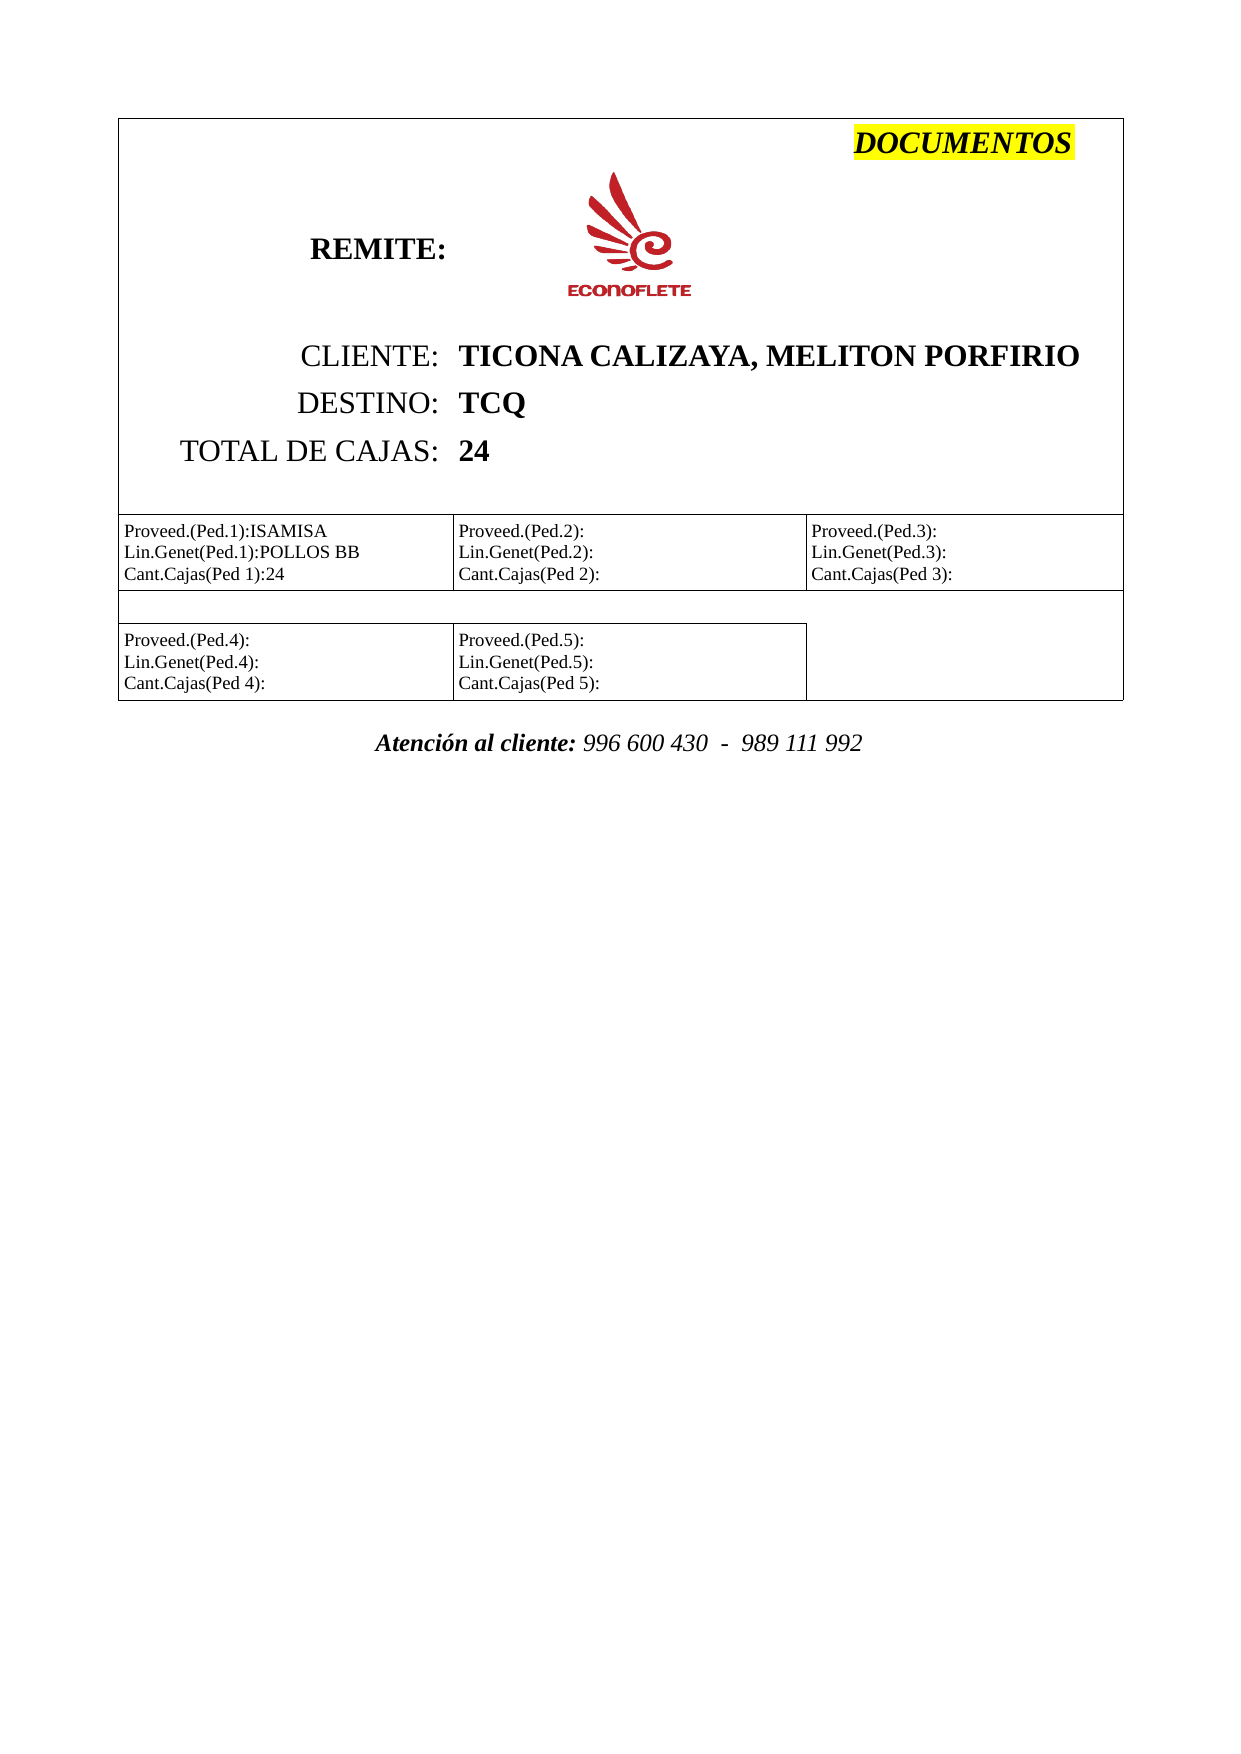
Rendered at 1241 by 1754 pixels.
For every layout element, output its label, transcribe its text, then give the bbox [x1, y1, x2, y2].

table_cell [806, 166, 1123, 332]
table_cell Proveed.(Ped.5): Lin.Genet(Ped.5): Cant.Cajas(Ped 5): [454, 624, 806, 699]
table_cell [119, 474, 453, 514]
table_cell Proveed.(Ped.4): Lin.Genet(Ped.4): Cant.Cajas(Ped 4): [119, 624, 453, 699]
text Atención al cliente: 996 600 430 - 989 111 992 [118, 728, 1122, 757]
table_cell [453, 166, 806, 332]
table_cell [807, 623, 1123, 699]
table_cell 24 [453, 426, 1123, 474]
table_cell REMITE: [119, 166, 453, 332]
table_cell Proveed.(Ped.2): Lin.Genet(Ped.2): Cant.Cajas(Ped 2): [454, 515, 806, 590]
table_cell Proveed.(Ped.3): Lin.Genet(Ped.3): Cant.Cajas(Ped 3): [807, 515, 1123, 590]
table_cell TOTAL DE CAJAS: [119, 426, 453, 474]
picture [552, 171, 707, 297]
table_cell [119, 591, 453, 623]
table_cell TCQ [453, 379, 806, 426]
table_cell DESTINO: [119, 379, 453, 426]
table_cell [806, 591, 1123, 623]
table_cell TICONA CALIZAYA, MELITON PORFIRIO [453, 332, 1123, 379]
table_header [119, 119, 453, 166]
table_cell Proveed.(Ped.1):ISAMISA Lin.Genet(Ped.1):POLLOS BB Cant.Cajas(Ped 1):24 [119, 515, 453, 590]
table_cell [453, 474, 806, 514]
table_header [453, 119, 806, 166]
table_cell [453, 591, 806, 623]
table_cell CLIENTE: [119, 332, 453, 379]
table_header DOCUMENTOS [806, 119, 1123, 166]
table_cell [806, 474, 1123, 514]
table_cell [806, 379, 1123, 426]
